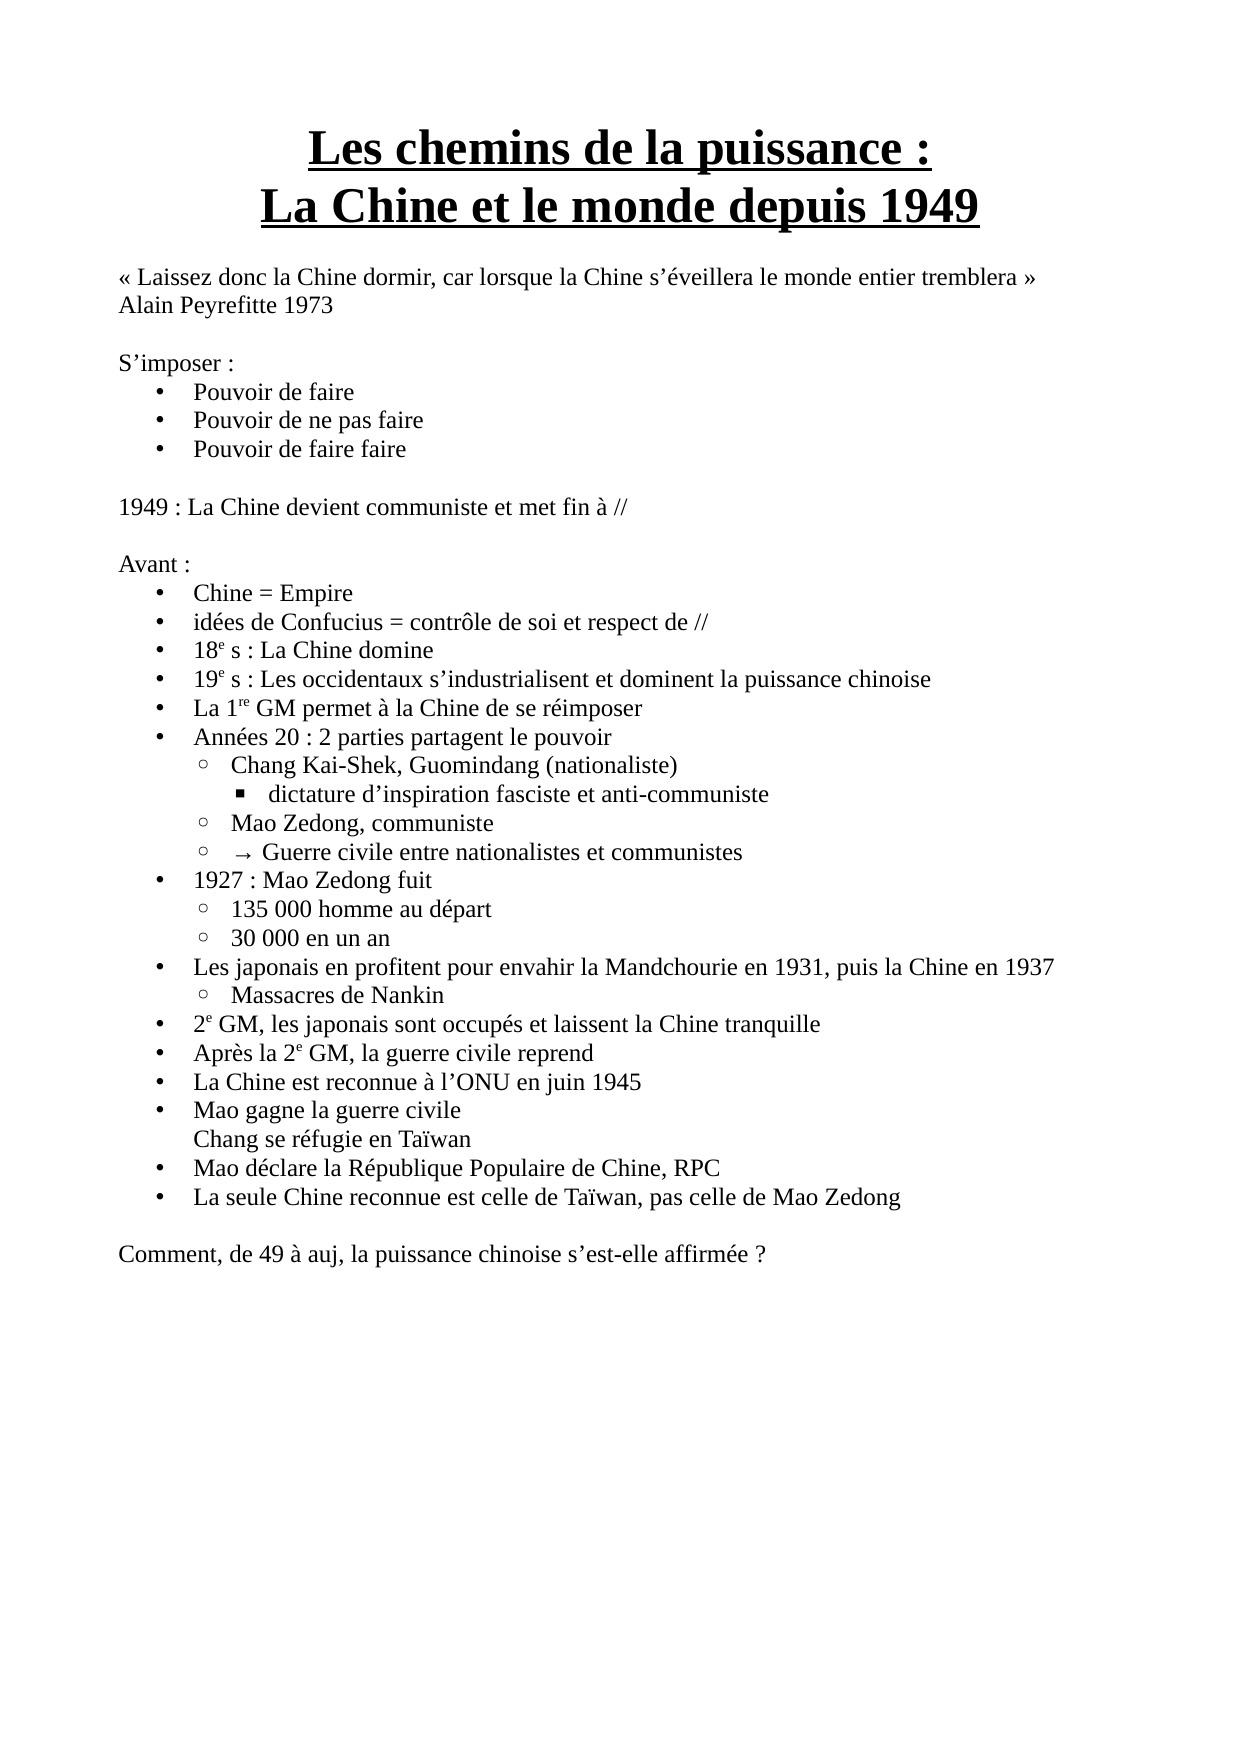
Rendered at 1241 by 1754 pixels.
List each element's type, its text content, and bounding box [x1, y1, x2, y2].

list Pouvoir de ne pas faire [156, 406, 1122, 434]
list Les japonais en profitent pour envahir la Mandchourie en 1931, puis la Chine en 1937 [156, 952, 1122, 981]
text S’imposer : [118, 348, 1122, 377]
text La Chine et le monde depuis 1949 [118, 176, 1122, 233]
text « Laissez donc la Chine dormir, car lorsque la Chine s’éveillera le monde entier tremblera » [118, 262, 1122, 291]
list Chine = Empire [156, 578, 1122, 607]
list Massacres de Nankin [193, 981, 1122, 1009]
text Alain Peyrefitte 1973 [118, 291, 1122, 319]
text Comment, de 49 à auj, la puissance chinoise s’est-elle affirmée ? [118, 1239, 1122, 1268]
list 2e GM, les japonais sont occupés et laissent la Chine tranquille [156, 1009, 1122, 1038]
list Chang Kai-Shek, Guomindang (nationaliste) [193, 751, 1122, 779]
list 135 000 homme au départ [193, 894, 1122, 923]
list 30 000 en un an [193, 923, 1122, 952]
list La seule Chine reconnue est celle de Taïwan, pas celle de Mao Zedong [156, 1182, 1122, 1211]
list dictature d’inspiration fasciste et anti-communiste [231, 779, 1122, 808]
list La Chine est reconnue à l’ONU en juin 1945 [156, 1067, 1122, 1096]
text 1949 : La Chine devient communiste et met fin à // [118, 492, 1122, 521]
list Mao déclare la République Populaire de Chine, RPC [156, 1153, 1122, 1182]
list Mao Zedong, communiste [193, 808, 1122, 837]
list Pouvoir de faire faire [156, 434, 1122, 463]
list La 1re GM permet à la Chine de se réimposer [156, 693, 1122, 722]
list Années 20 : 2 parties partagent le pouvoir [156, 722, 1122, 751]
text Les chemins de la puissance : [118, 118, 1122, 176]
list → Guerre civile entre nationalistes et communistes [193, 837, 1122, 866]
list 19e s : Les occidentaux s’industrialisent et dominent la puissance chinoise [156, 664, 1122, 693]
list idées de Confucius = contrôle de soi et respect de // [156, 607, 1122, 636]
list Mao gagne la guerre civile [156, 1096, 1122, 1124]
list Pouvoir de faire [156, 377, 1122, 406]
list Chang se réfugie en Taïwan [156, 1124, 1122, 1153]
text Avant : [118, 549, 1122, 578]
list Après la 2e GM, la guerre civile reprend [156, 1038, 1122, 1067]
list 1927 : Mao Zedong fuit [156, 866, 1122, 894]
list 18e s : La Chine domine [156, 636, 1122, 664]
